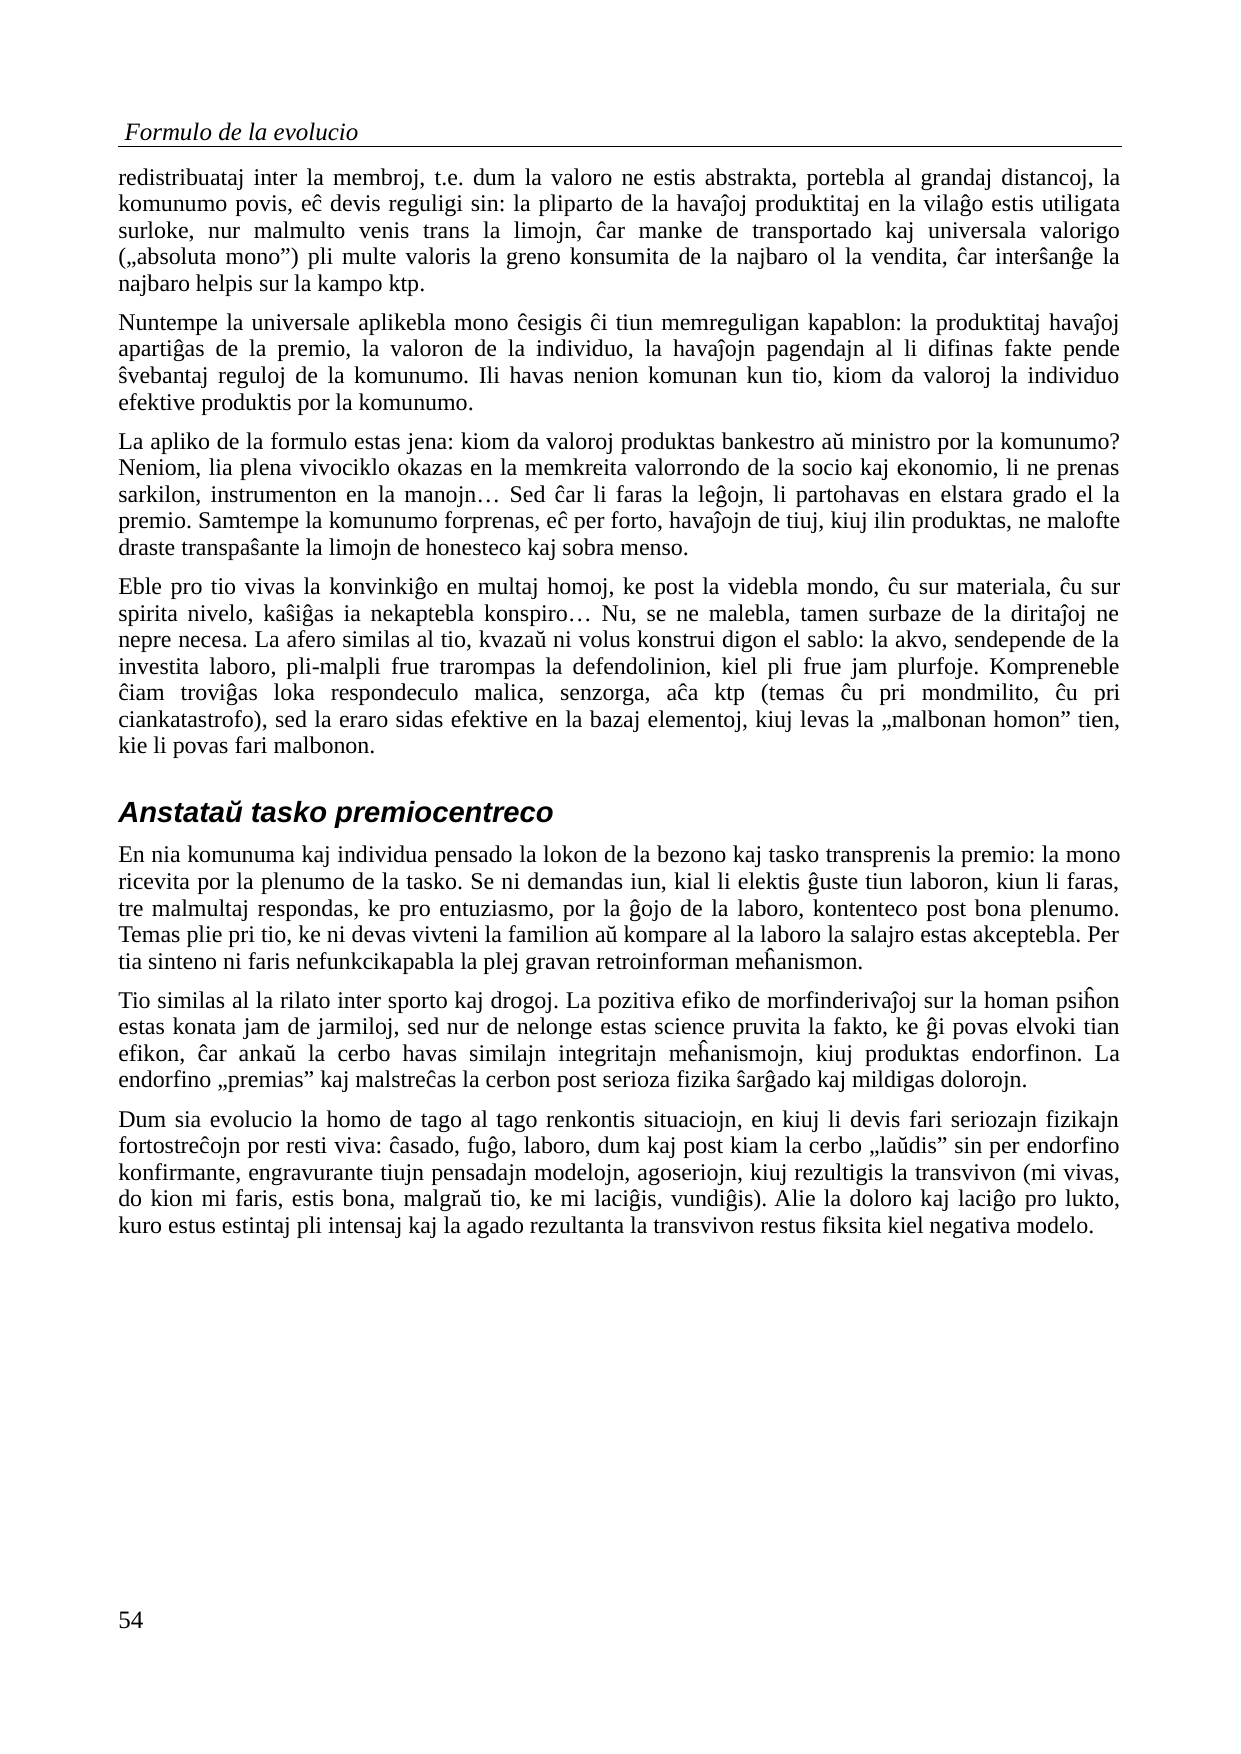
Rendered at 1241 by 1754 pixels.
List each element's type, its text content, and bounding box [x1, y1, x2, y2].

text En nia komunuma kaj individua pensado la lokon de la bezono kaj tasko transprenis la premio: la mono ricevita por la plenumo de la tasko. Se ni demandas iun, kial li elektis ĝuste tiun laboron, kiun li faras, tre malmultaj respondas, ke pro entuziasmo, por la ĝojo de la laboro, kontenteco post bona plenumo. Temas plie pri tio, ke ni devas vivteni la familion aŭ kompare al la laboro la salajro estas akceptebla. Per tia sinteno ni faris nefunkcikapabla la plej gravan retroinforman meĥanismon. [118, 842, 1122, 974]
text Eble pro tio vivas la konvinkiĝo en multaj homoj, ke post la videbla mondo, ĉu sur materiala, ĉu sur spirita nivelo, kaŝiĝas ia nekaptebla konspiro… Nu, se ne malebla, tamen surbaze de la diritaĵoj ne nepre necesa. La afero similas al tio, kvazaŭ ni volus konstrui digon el sablo: la akvo, sendepende de la investita laboro, pli-malpli frue trarompas la defendolinion, kiel pli frue jam plurfoje. Kompreneble ĉiam troviĝas loka respondeculo malica, senzorga, aĉa ktp (temas ĉu pri mondmilito, ĉu pri ciankatastrofo), sed la eraro sidas efektive en la bazaj elementoj, kiuj levas la „malbonan homon” tien, kie li povas fari malbonon. [118, 573, 1122, 759]
text Tio similas al la rilato inter sporto kaj drogoj. La pozitiva efiko de morfinderivaĵoj sur la homan psiĥon estas konata jam de jarmiloj, sed nur de nelonge estas science pruvita la fakto, ke ĝi povas elvoki tian efikon, ĉar ankaŭ la cerbo havas similajn integritajn meĥanismojn, kiuj produktas endorfinon. La endorfino „premias” kaj malstreĉas la cerbon post serioza fizika ŝarĝado kaj mildigas dolorojn. [118, 987, 1122, 1093]
text redistribuataj inter la membroj, t.e. dum la valoro ne estis abstrakta, portebla al grandaj distancoj, la komunumo povis, eĉ devis reguligi sin: la pliparto de la havaĵoj produktitaj en la vilaĝo estis utiligata surloke, nur malmulto venis trans la limojn, ĉar manke de transportado kaj universala valorigo („absoluta mono”) pli multe valoris la greno konsumita de la najbaro ol la vendita, ĉar interŝanĝe la najbaro helpis sur la kampo ktp. [118, 164, 1122, 296]
text Dum sia evolucio la homo de tago al tago renkontis situaciojn, en kiuj li devis fari seriozajn fizikajn fortostreĉojn por resti viva: ĉasado, fuĝo, laboro, dum kaj post kiam la cerbo „laŭdis” sin per endorfino konfirmante, engravurante tiujn pensadajn modelojn, agoseriojn, kiuj rezultigis la transvivon (mi vivas, do kion mi faris, estis bona, malgraŭ tio, ke mi laciĝis, vundiĝis). Alie la doloro kaj laciĝo pro lukto, kuro estus estintaj pli intensaj kaj la agado rezultanta la transvivon restus fiksita kiel negativa modelo. [118, 1106, 1122, 1238]
text Nuntempe la universale aplikebla mono ĉesigis ĉi tiun memreguligan kapablon: la produktitaj havaĵoj apartiĝas de la premio, la valoron de la individuo, la havaĵojn pagendajn al li difinas fakte pende ŝvebantaj reguloj de la komunumo. Ili havas nenion komunan kun tio, kiom da valoroj la individuo efektive produktis por la komunumo. [118, 309, 1122, 415]
text La apliko de la formulo estas jena: kiom da valoroj produktas bankestro aŭ ministro por la komunumo? Neniom, lia plena vivociklo okazas en la memkreita valorrondo de la socio kaj ekonomio, li ne prenas sarkilon, instrumenton en la manojn… Sed ĉar li faras la leĝojn, li partohavas en elstara grado el la premio. Samtempe la komunumo forprenas, eĉ per forto, havaĵojn de tiuj, kiuj ilin produktas, ne malofte draste transpaŝante la limojn de honesteco kaj sobra menso. [118, 428, 1122, 561]
subtitle Anstataŭ tasko premiocentreco [118, 796, 1122, 829]
